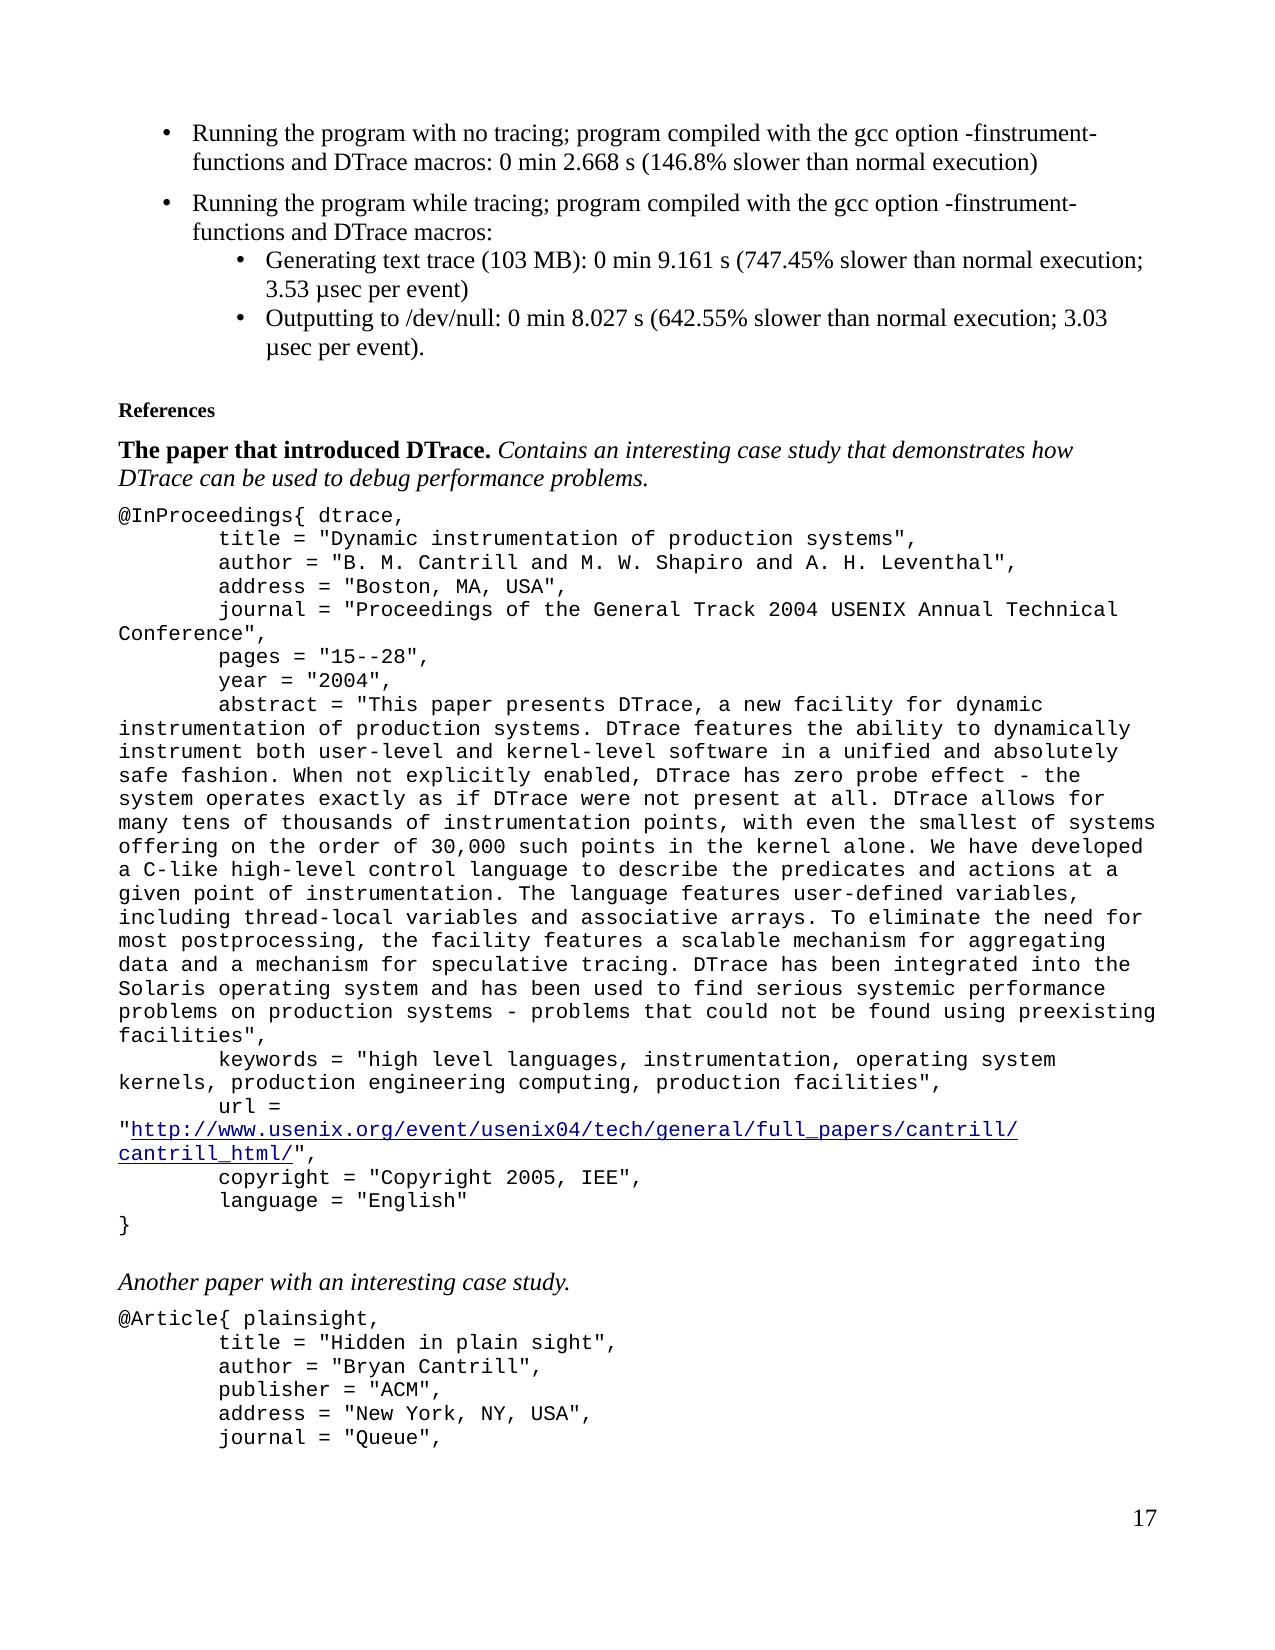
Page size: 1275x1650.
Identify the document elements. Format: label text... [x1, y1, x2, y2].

text keywords = "high level languages, instrumentation, operating system kernels, production engineering computing, production facilities", [118, 1048, 1157, 1096]
list Outputting to /dev/null: 0 min 8.027 s (642.55% slower than normal execution; 3.03 µsec per event). [236, 303, 1157, 361]
text @InProceedings{ dtrace, [118, 505, 1157, 528]
list Running the program while tracing; program compiled with the gcc option -finstrument-functions and DTrace macros: [162, 188, 1157, 246]
subtitle References [118, 398, 1157, 422]
text language = "English" [118, 1190, 1157, 1214]
text address = "Boston, MA, USA", [118, 576, 1157, 599]
text title = "Hidden in plain sight", [118, 1332, 1157, 1356]
text } [118, 1214, 1157, 1238]
list Running the program with no tracing; program compiled with the gcc option -finstrument-functions and DTrace macros: 0 min 2.668 s (146.8% slower than normal execution) [162, 118, 1157, 176]
text journal = "Queue", [118, 1427, 1157, 1450]
text Another paper with an interesting case study. [118, 1267, 1157, 1296]
text url = "http://www.usenix.org/event/usenix04/tech/general/full_papers/cantrill/cantrill_html/", [118, 1096, 1157, 1167]
text address = "New York, NY, USA", [118, 1403, 1157, 1427]
text year = "2004", [118, 670, 1157, 694]
text pages = "15--28", [118, 647, 1157, 670]
text abstract = "This paper presents DTrace, a new facility for dynamic instrumentation of production systems. DTrace features the ability to dynamically instrument both user-level and kernel-level software in a unified and absolutely safe fashion. When not explicitly enabled, DTrace has zero probe effect - the system operates exactly as if DTrace were not present at all. DTrace allows for many tens of thousands of instrumentation points, with even the smallest of systems offering on the order of 30,000 such points in the kernel alone. We have developed a C-like high-level control language to describe the predicates and actions at a given point of instrumentation. The language features user-defined variables, including thread-local variables and associative arrays. To eliminate the need for most postprocessing, the facility features a scalable mechanism for aggregating data and a mechanism for speculative tracing. DTrace has been integrated into the Solaris operating system and has been used to find serious systemic performance problems on production systems - problems that could not be found using preexisting facilities", [118, 694, 1157, 1048]
text author = "B. M. Cantrill and M. W. Shapiro and A. H. Leventhal", [118, 552, 1157, 576]
text publisher = "ACM", [118, 1379, 1157, 1403]
text @Article{ plainsight, [118, 1308, 1157, 1332]
list Generating text trace (103 MB): 0 min 9.161 s (747.45% slower than normal execution; 3.53 µsec per event) [236, 246, 1157, 303]
text journal = "Proceedings of the General Track 2004 USENIX Annual Technical Conference", [118, 599, 1157, 647]
text The paper that introduced DTrace. Contains an interesting case study that demonstrates how DTrace can be used to debug performance problems. [118, 435, 1157, 492]
text author = "Bryan Cantrill", [118, 1356, 1157, 1379]
text copyright = "Copyright 2005, IEE", [118, 1167, 1157, 1190]
text title = "Dynamic instrumentation of production systems", [118, 528, 1157, 552]
